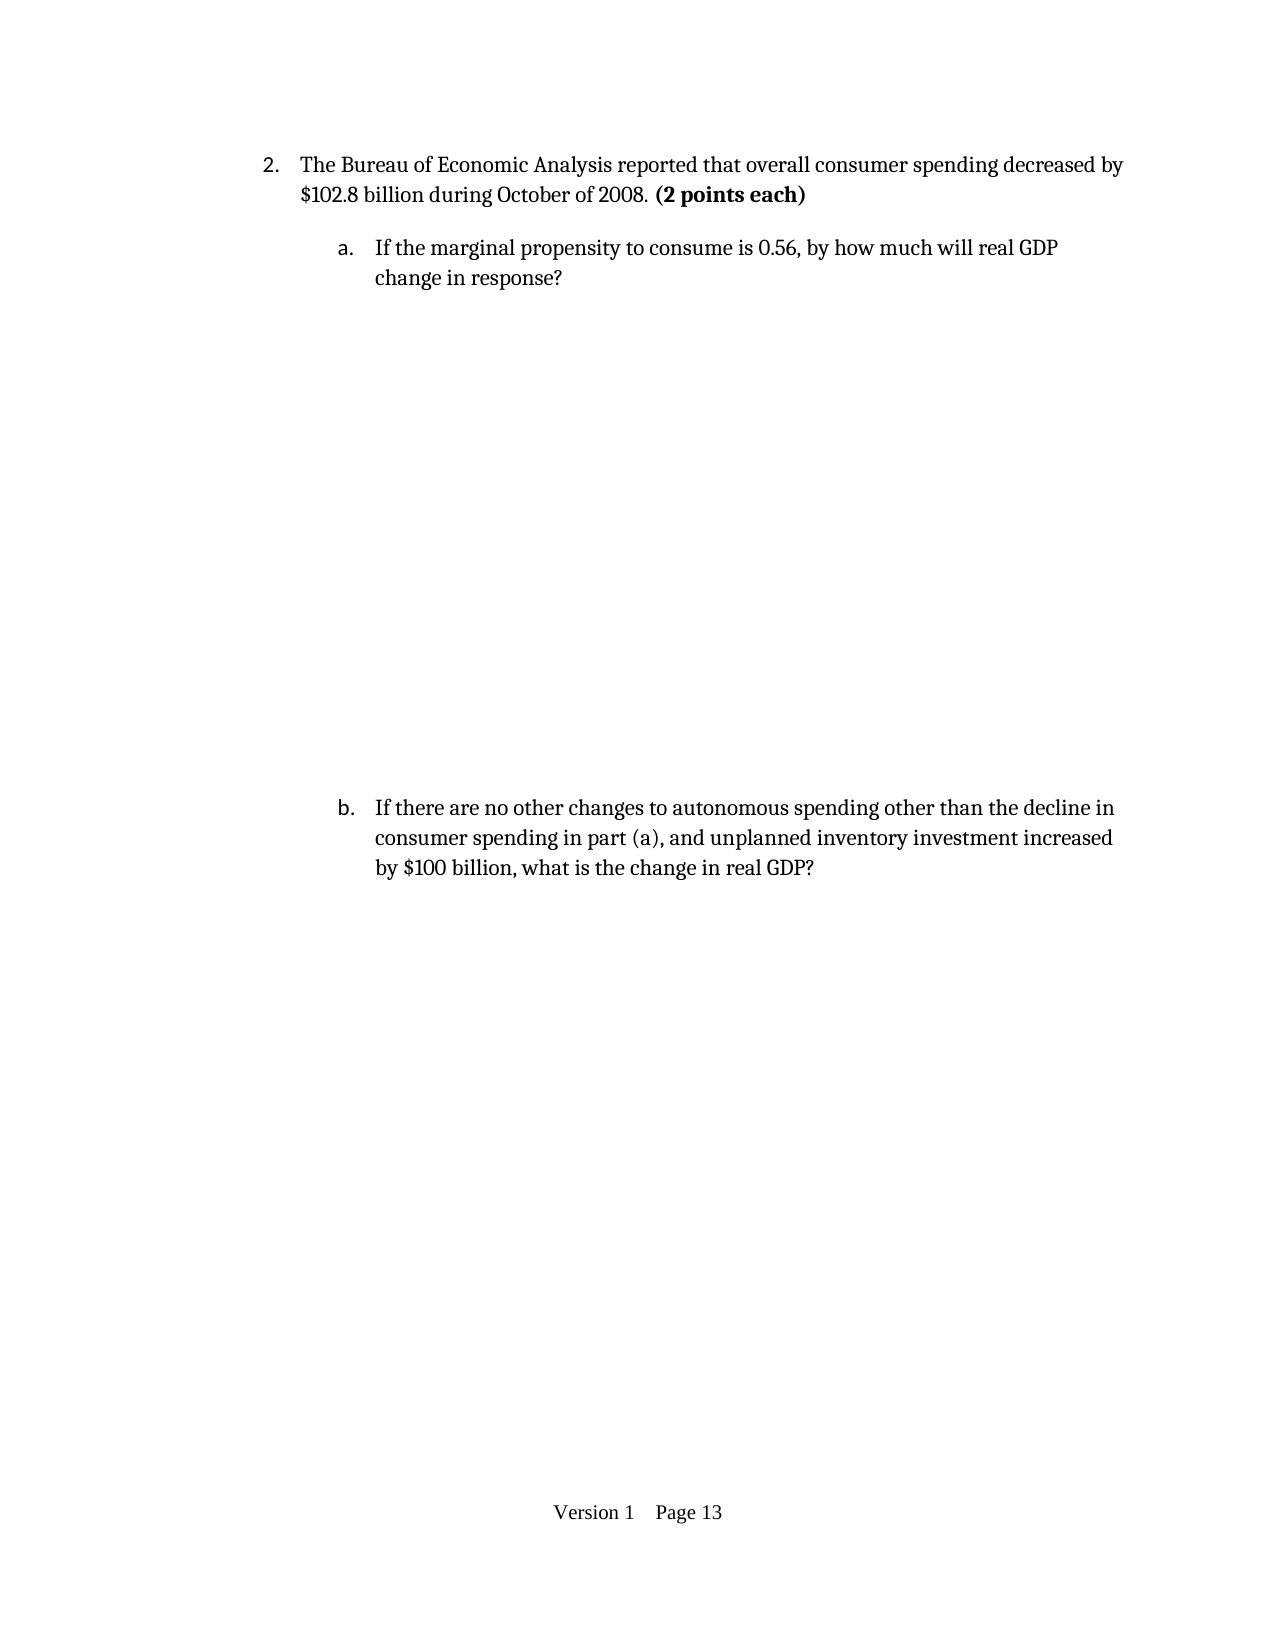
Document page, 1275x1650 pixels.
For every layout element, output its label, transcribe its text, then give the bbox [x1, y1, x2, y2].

list If the marginal propensity to consume is 0.56, by how much will real GDP change in response? [337, 233, 1125, 291]
list The Bureau of Economic Analysis reported that overall consumer spending decreased by $102.8 billion during October of 2008. (2 points each) [262, 150, 1125, 208]
list If there are no other changes to autonomous spending other than the decline in consumer spending in part (a), and unplanned inventory investment increased by $100 billion, what is the change in real GDP? [337, 793, 1125, 881]
